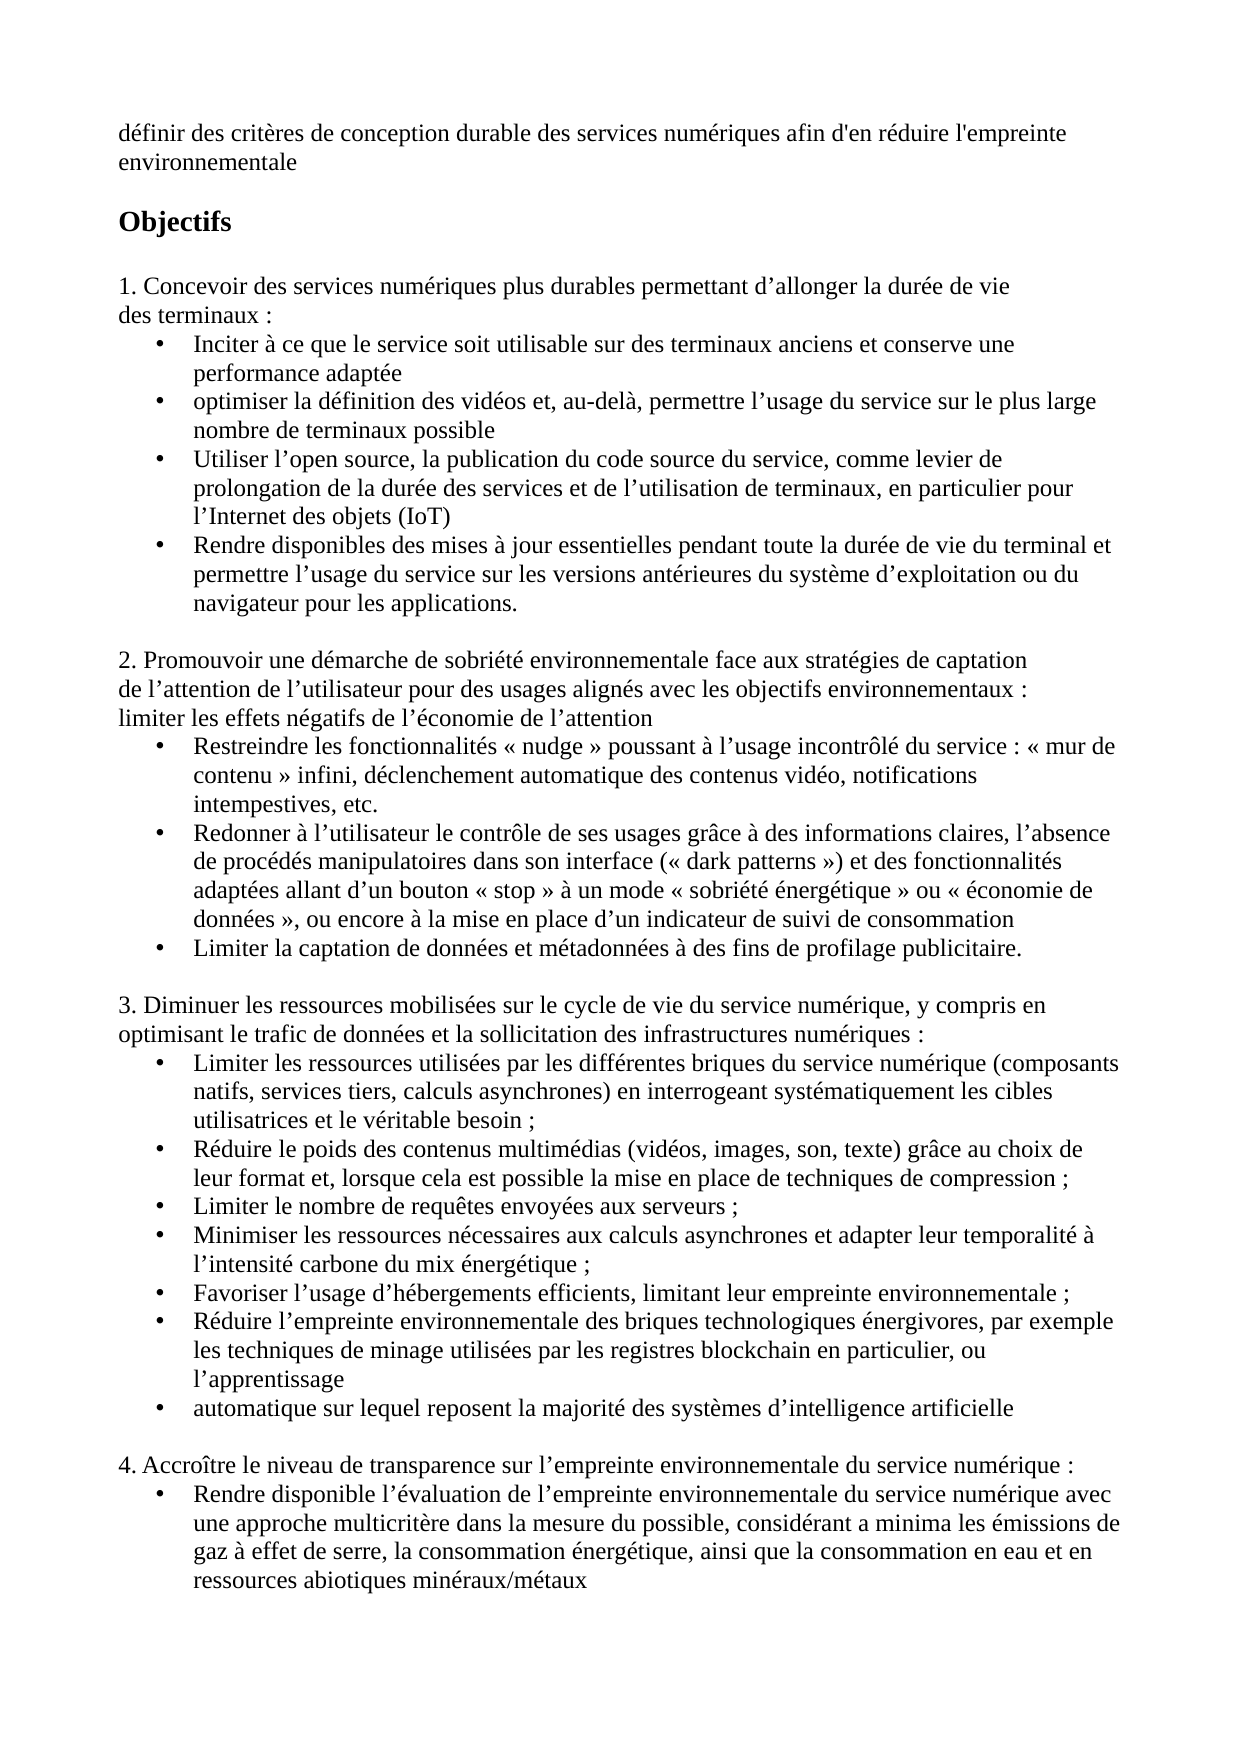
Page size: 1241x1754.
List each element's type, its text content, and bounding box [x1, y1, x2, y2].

text Objectifs [118, 204, 1122, 238]
list Minimiser les ressources nécessaires aux calculs asynchrones et adapter leur temporalité à l’intensité carbone du mix énergétique ; [156, 1220, 1122, 1278]
list Limiter le nombre de requêtes envoyées aux serveurs ; [156, 1191, 1122, 1220]
list Redonner à l’utilisateur le contrôle de ses usages grâce à des informations claires, l’absence de procédés manipulatoires dans son interface (« dark patterns ») et des fonctionnalités adaptées allant d’un bouton « stop » à un mode « sobriété énergétique » ou « économie de données », ou encore à la mise en place d’un indicateur de suivi de consommation [156, 818, 1122, 933]
list Utiliser l’open source, la publication du code source du service, comme levier de prolongation de la durée des services et de l’utilisation de terminaux, en particulier pour l’Internet des objets (IoT) [156, 444, 1122, 530]
list Réduire le poids des contenus multimédias (vidéos, images, son, texte) grâce au choix de leur format et, lorsque cela est possible la mise en place de techniques de compression ; [156, 1134, 1122, 1191]
list automatique sur lequel reposent la majorité des systèmes d’intelligence artificielle [156, 1393, 1122, 1421]
list Rendre disponible l’évaluation de l’empreinte environnementale du service numérique avec une approche multicritère dans la mesure du possible, considérant a minima les émissions de gaz à effet de serre, la consommation énergétique, ainsi que la consommation en eau et en ressources abiotiques minéraux/métaux [156, 1479, 1122, 1594]
list Restreindre les fonctionnalités « nudge » poussant à l’usage incontrôlé du service : « mur de [156, 731, 1122, 760]
list Inciter à ce que le service soit utilisable sur des terminaux anciens et conserve une performance adaptée [156, 329, 1122, 386]
list Favoriser l’usage d’hébergements efficients, limitant leur empreinte environnementale ; [156, 1278, 1122, 1306]
text limiter les effets négatifs de l’économie de l’attention [118, 703, 1122, 731]
text de l’attention de l’utilisateur pour des usages alignés avec les objectifs environnementaux : [118, 674, 1122, 703]
list Rendre disponibles des mises à jour essentielles pendant toute la durée de vie du terminal et permettre l’usage du service sur les versions antérieures du système d’exploitation ou du navigateur pour les applications. [156, 530, 1122, 616]
text 3. Diminuer les ressources mobilisées sur le cycle de vie du service numérique, y compris en optimisant le trafic de données et la sollicitation des infrastructures numériques : [118, 990, 1122, 1048]
list Limiter les ressources utilisées par les différentes briques du service numérique (composants natifs, services tiers, calculs asynchrones) en interrogeant systématiquement les cibles utilisatrices et le véritable besoin ; [156, 1048, 1122, 1134]
text des terminaux : [118, 300, 1122, 329]
text 1. Concevoir des services numériques plus durables permettant d’allonger la durée de vie [118, 271, 1122, 300]
text 4. Accroître le niveau de transparence sur l’empreinte environnementale du service numérique : [118, 1450, 1122, 1479]
list Limiter la captation de données et métadonnées à des fins de profilage publicitaire. [156, 933, 1122, 961]
list optimiser la définition des vidéos et, au-delà, permettre l’usage du service sur le plus large nombre de terminaux possible [156, 386, 1122, 444]
text 2. Promouvoir une démarche de sobriété environnementale face aux stratégies de captation [118, 645, 1122, 674]
list contenu » infini, déclenchement automatique des contenus vidéo, notifications intempestives, etc. [156, 760, 1122, 818]
list Réduire l’empreinte environnementale des briques technologiques énergivores, par exemple les techniques de minage utilisées par les registres blockchain en particulier, ou l’apprentissage [156, 1306, 1122, 1393]
text définir des critères de conception durable des services numériques afin d'en réduire l'empreinte environnementale [118, 118, 1122, 176]
